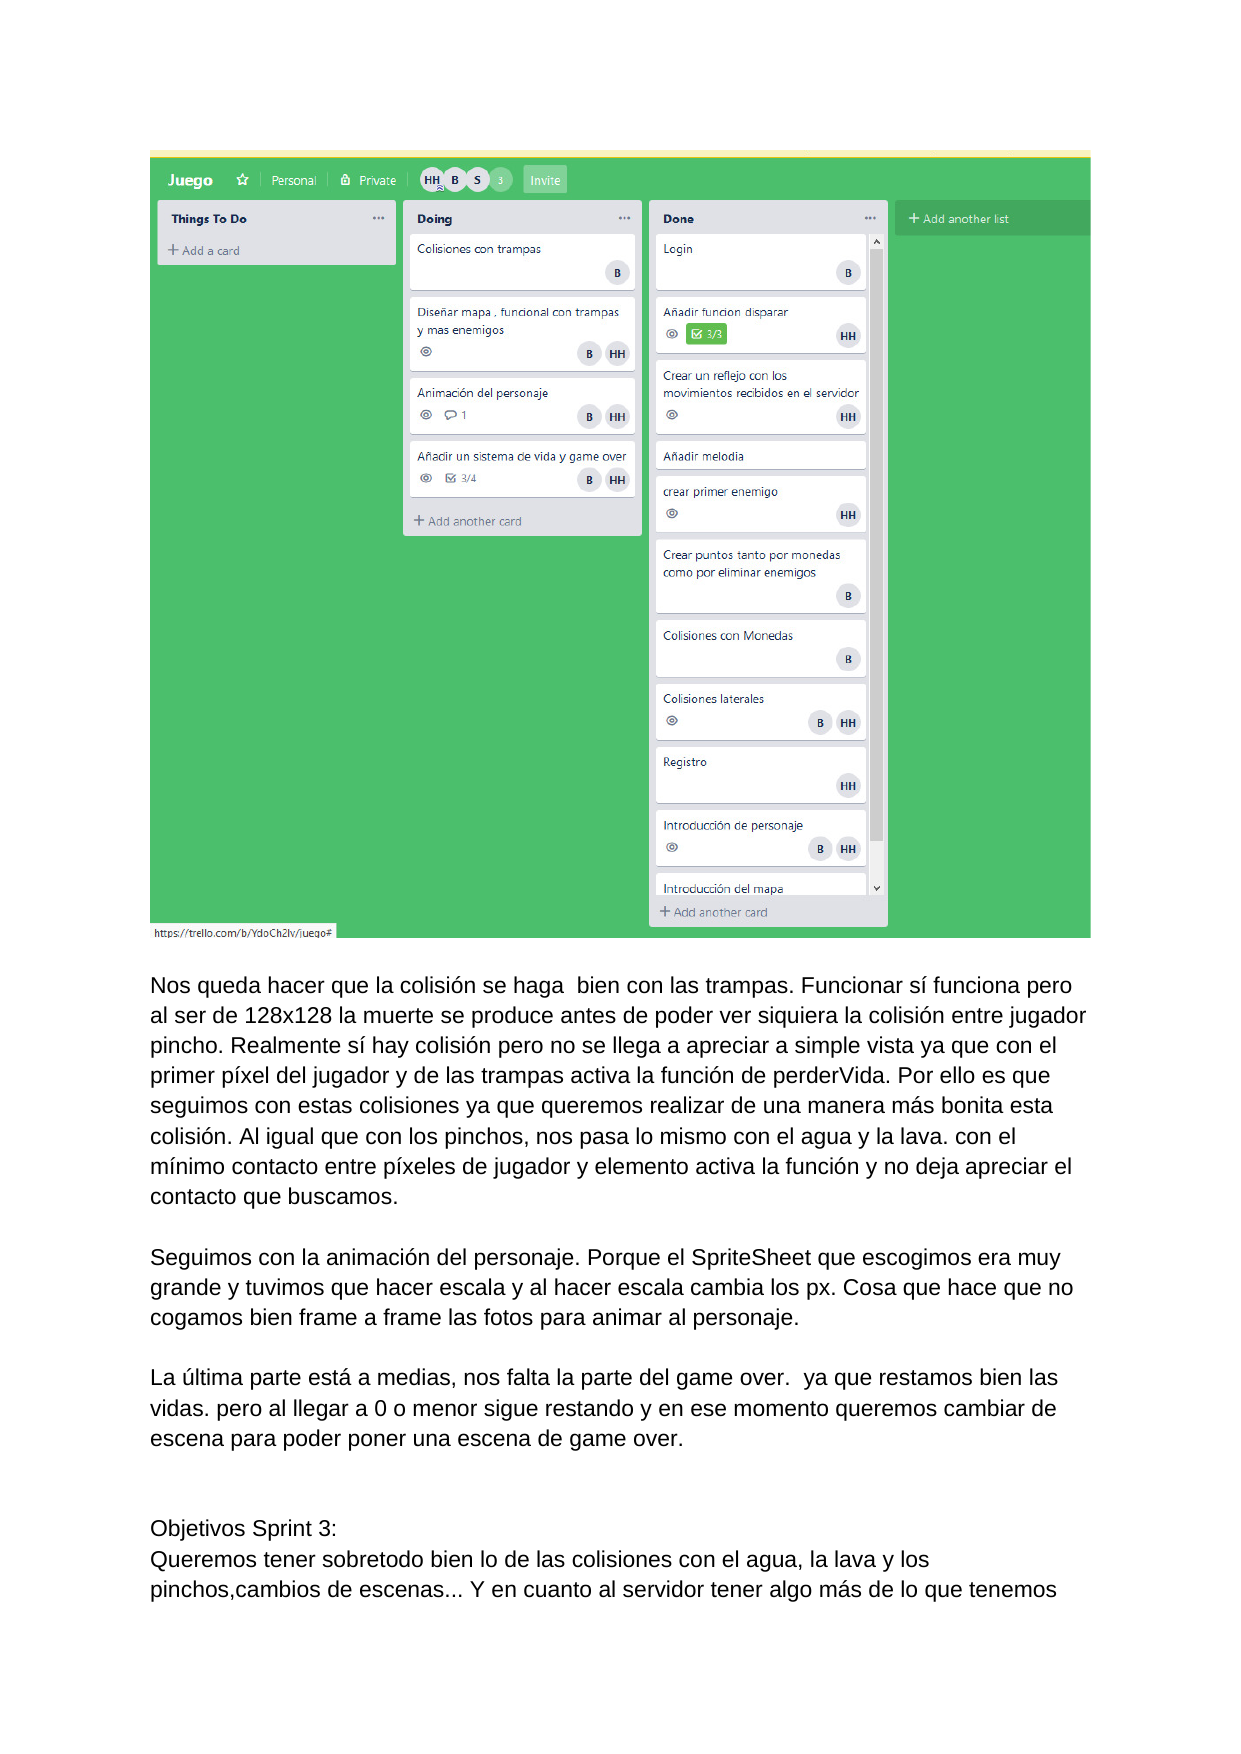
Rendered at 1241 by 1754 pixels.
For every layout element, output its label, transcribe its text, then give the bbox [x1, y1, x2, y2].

text Nos queda hacer que la colisión se haga bien con las trampas. Funcionar sí funciona pero al ser de 128x128 la muerte se produce antes de poder ver siquiera la colisión entre jugador pincho. Realmente sí hay colisión pero no se llega a apreciar a simple vista ya que con el primer píxel del jugador y de las trampas activa la función de perderVida. Por ello es que seguimos con estas colisiones ya que queremos realizar de una manera más bonita esta colisión. Al igual que con los pinchos, nos pasa lo mismo con el agua y la lava. con el mínimo contacto entre píxeles de jugador y elemento activa la función y no deja apreciar el contacto que buscamos. [150, 972, 1090, 1209]
text La última parte está a medias, nos falta la parte del game over. ya que restamos bien las vidas. pero al llegar a 0 o menor sigue restando y en ese momento queremos cambiar de escena para poder poner una escena de game over. [150, 1364, 1090, 1451]
picture [150, 150, 1091, 938]
text Objetivos Sprint 3: [150, 1515, 1090, 1542]
text Queremos tener sobretodo bien lo de las colisiones con el agua, la lava y los pinchos,cambios de escenas... Y en cuanto al servidor tener algo más de lo que tenemos [150, 1546, 1090, 1602]
text Seguimos con la animación del personaje. Porque el SpriteSheet que escogimos era muy grande y tuvimos que hacer escala y al hacer escala cambia los px. Cosa que hace que no cogamos bien frame a frame las fotos para animar al personaje. [150, 1243, 1090, 1330]
